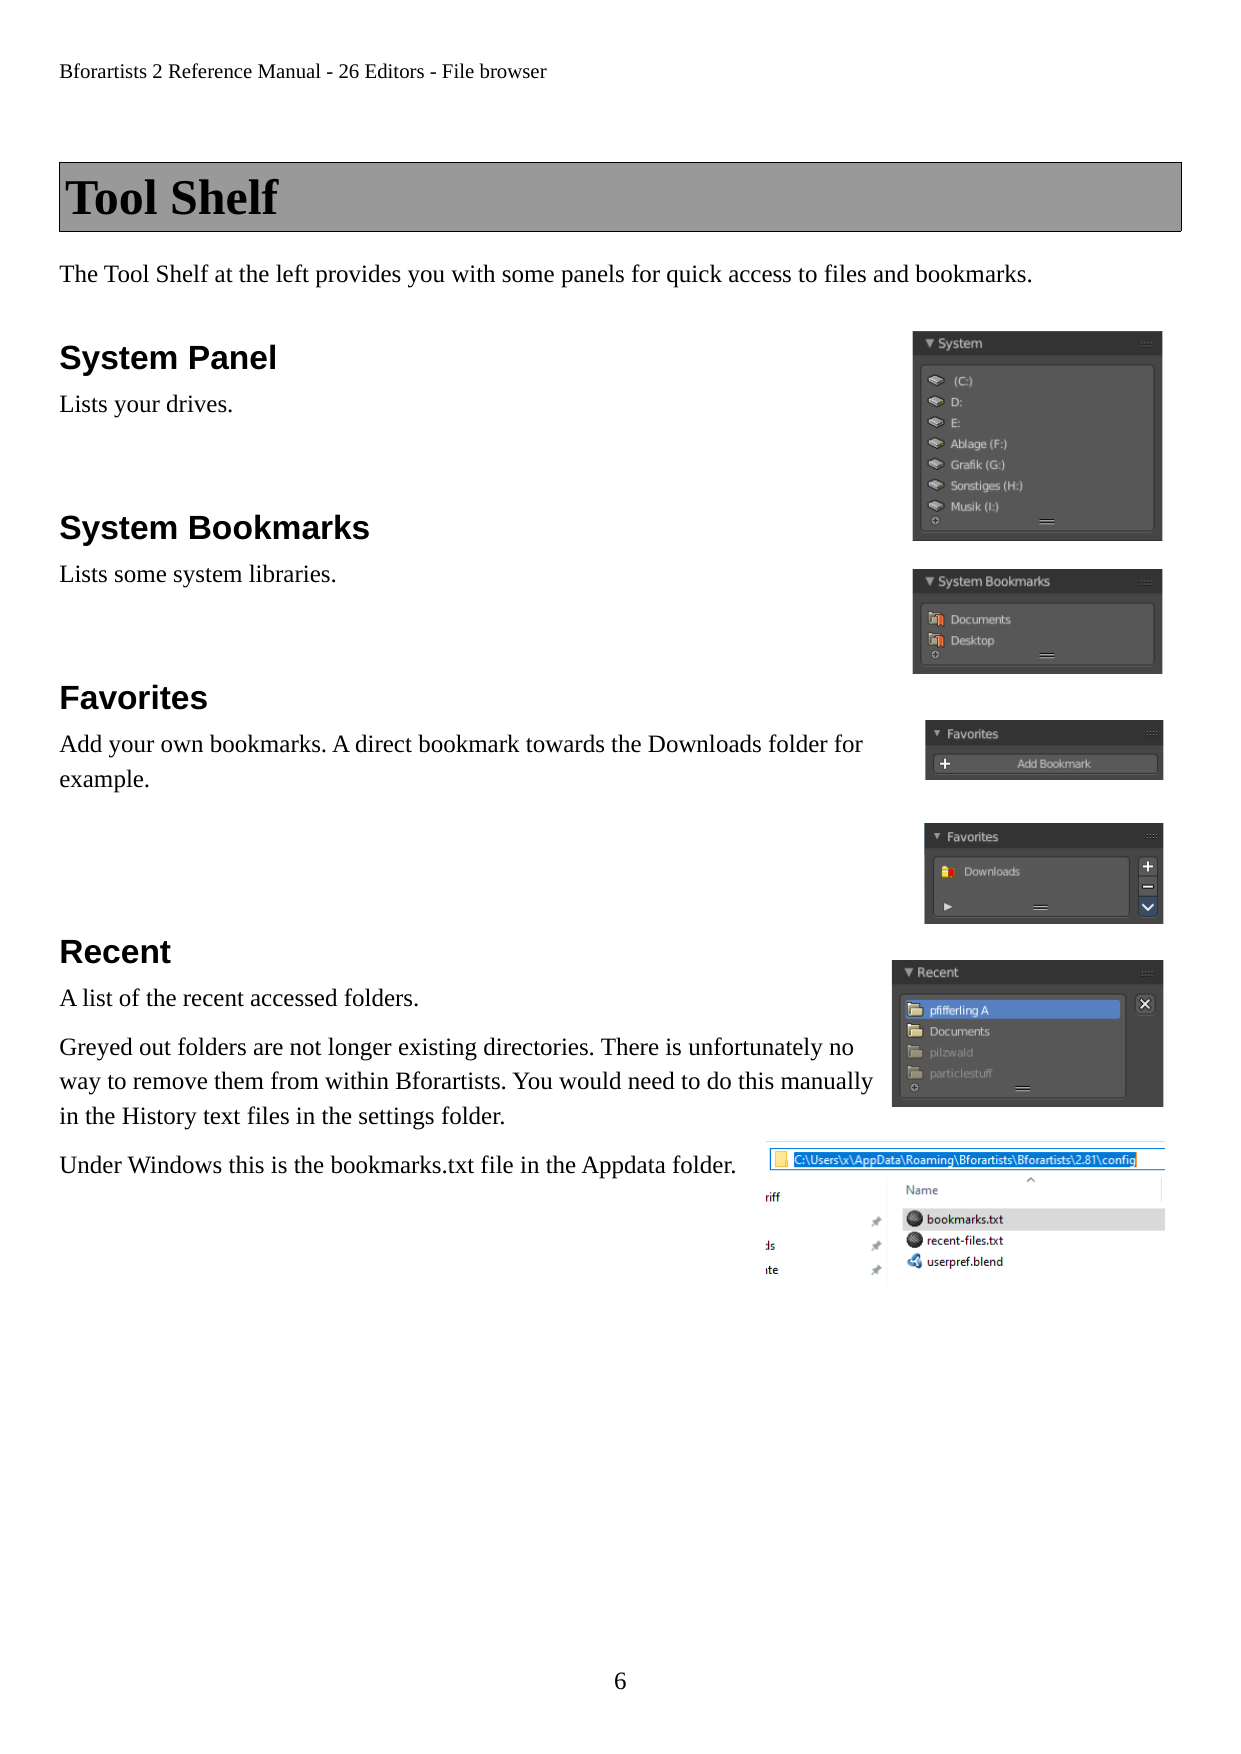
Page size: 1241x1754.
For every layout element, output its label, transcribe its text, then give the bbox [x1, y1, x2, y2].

picture [891, 960, 1164, 1107]
picture [912, 569, 1163, 674]
text The Tool Shelf at the left provides you with some panels for quick access to files and bookmarks. [59, 259, 1181, 288]
text Add your own bookmarks. A direct bookmark towards the Downloads folder for example. [59, 729, 1181, 792]
picture [765, 1140, 1165, 1286]
picture [925, 720, 1164, 780]
subtitle Recent [59, 932, 1181, 970]
text A list of the recent accessed folders. [59, 983, 891, 1012]
text Lists your drives. [59, 389, 912, 418]
text Under Windows this is the bookmarks.txt file in the Appdata folder. [59, 1150, 765, 1179]
subtitle System Bookmarks [59, 508, 1181, 547]
text Greyed out folders are not longer existing directories. There is unfortunately no way to remove them from within Bforartists. You would need to do this manually in the History text files in the settings folder. [59, 1032, 1181, 1130]
subtitle [1163, 338, 1181, 377]
table_header Tool Shelf [60, 163, 1181, 231]
picture [924, 823, 1164, 924]
text Lists some system libraries. [59, 559, 1181, 588]
picture [912, 331, 1163, 541]
subtitle Favorites [59, 678, 1181, 717]
text [1163, 389, 1181, 418]
subtitle System Panel [59, 338, 912, 377]
